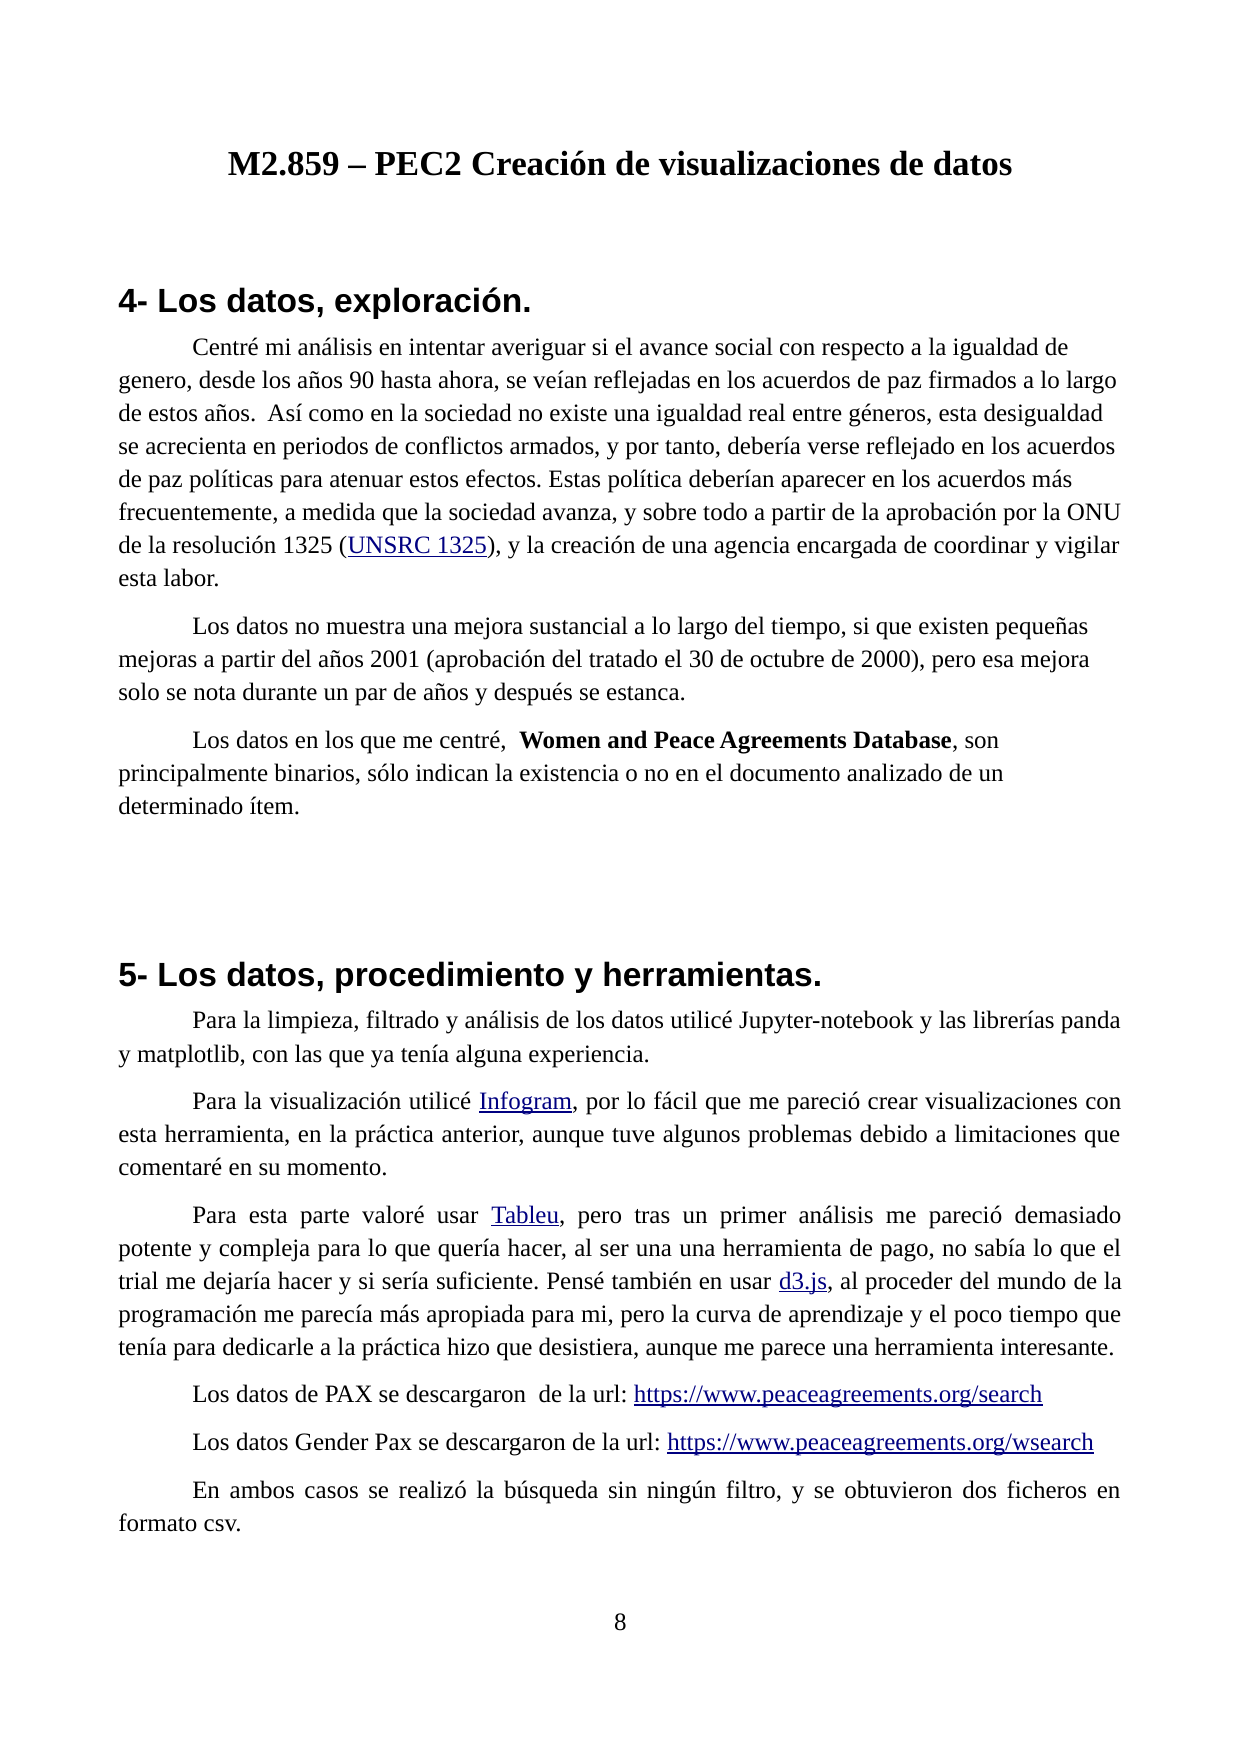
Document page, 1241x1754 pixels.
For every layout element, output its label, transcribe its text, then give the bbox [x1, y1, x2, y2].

text Los datos en los que me centré, Women and Peace Agreements Database, son principalmente binarios, sólo indican la existencia o no en el documento analizado de un determinado ítem. [118, 725, 1122, 819]
text Los datos Gender Pax se descargaron de la url: https://www.peaceagreements.org/wsearch [118, 1427, 1122, 1456]
subtitle 4- Los datos, exploración. [118, 281, 1122, 320]
text Para esta parte valoré usar Tableu, pero tras un primer análisis me pareció demasiado potente y compleja para lo que quería hacer, al ser una una herramienta de pago, no sabía lo que el trial me dejaría hacer y si sería suficiente. Pensé también en usar d3.js, al proceder del mundo de la programación me parecía más apropiada para mi, pero la curva de aprendizaje y el poco tiempo que tenía para dedicarle a la práctica hizo que desistiera, aunque me parece una herramienta interesante. [118, 1200, 1122, 1361]
text Centré mi análisis en intentar averiguar si el avance social con respecto a la igualdad de genero, desde los años 90 hasta ahora, se veían reflejadas en los acuerdos de paz firmados a lo largo de estos años. Así como en la sociedad no existe una igualdad real entre géneros, esta desigualdad se acrecienta en periodos de conflictos armados, y por tanto, debería verse reflejado en los acuerdos de paz políticas para atenuar estos efectos. Estas política deberían aparecer en los acuerdos más frecuentemente, a medida que la sociedad avanza, y sobre todo a partir de la aprobación por la ONU de la resolución 1325 (UNSRC 1325), y la creación de una agencia encargada de coordinar y vigilar esta labor. [118, 332, 1122, 592]
subtitle 5- Los datos, procedimiento y herramientas. [118, 954, 1122, 993]
text Los datos de PAX se descargaron de la url: https://www.peaceagreements.org/search [118, 1379, 1122, 1408]
text En ambos casos se realizó la búsqueda sin ningún filtro, y se obtuvieron dos ficheros en formato csv. [118, 1475, 1122, 1537]
text Los datos no muestra una mejora sustancial a lo largo del tiempo, si que existen pequeñas mejoras a partir del años 2001 (aprobación del tratado el 30 de octubre de 2000), pero esa mejora solo se nota durante un par de años y después se estanca. [118, 611, 1122, 706]
text Para la limpieza, filtrado y análisis de los datos utilicé Jupyter-notebook y las librerías panda y matplotlib, con las que ya tenía alguna experiencia. [118, 1006, 1122, 1067]
text Para la visualización utilicé Infogram, por lo fácil que me pareció crear visualizaciones con esta herramienta, en la práctica anterior, aunque tuve algunos problemas debido a limitaciones que comentaré en su momento. [118, 1086, 1122, 1181]
